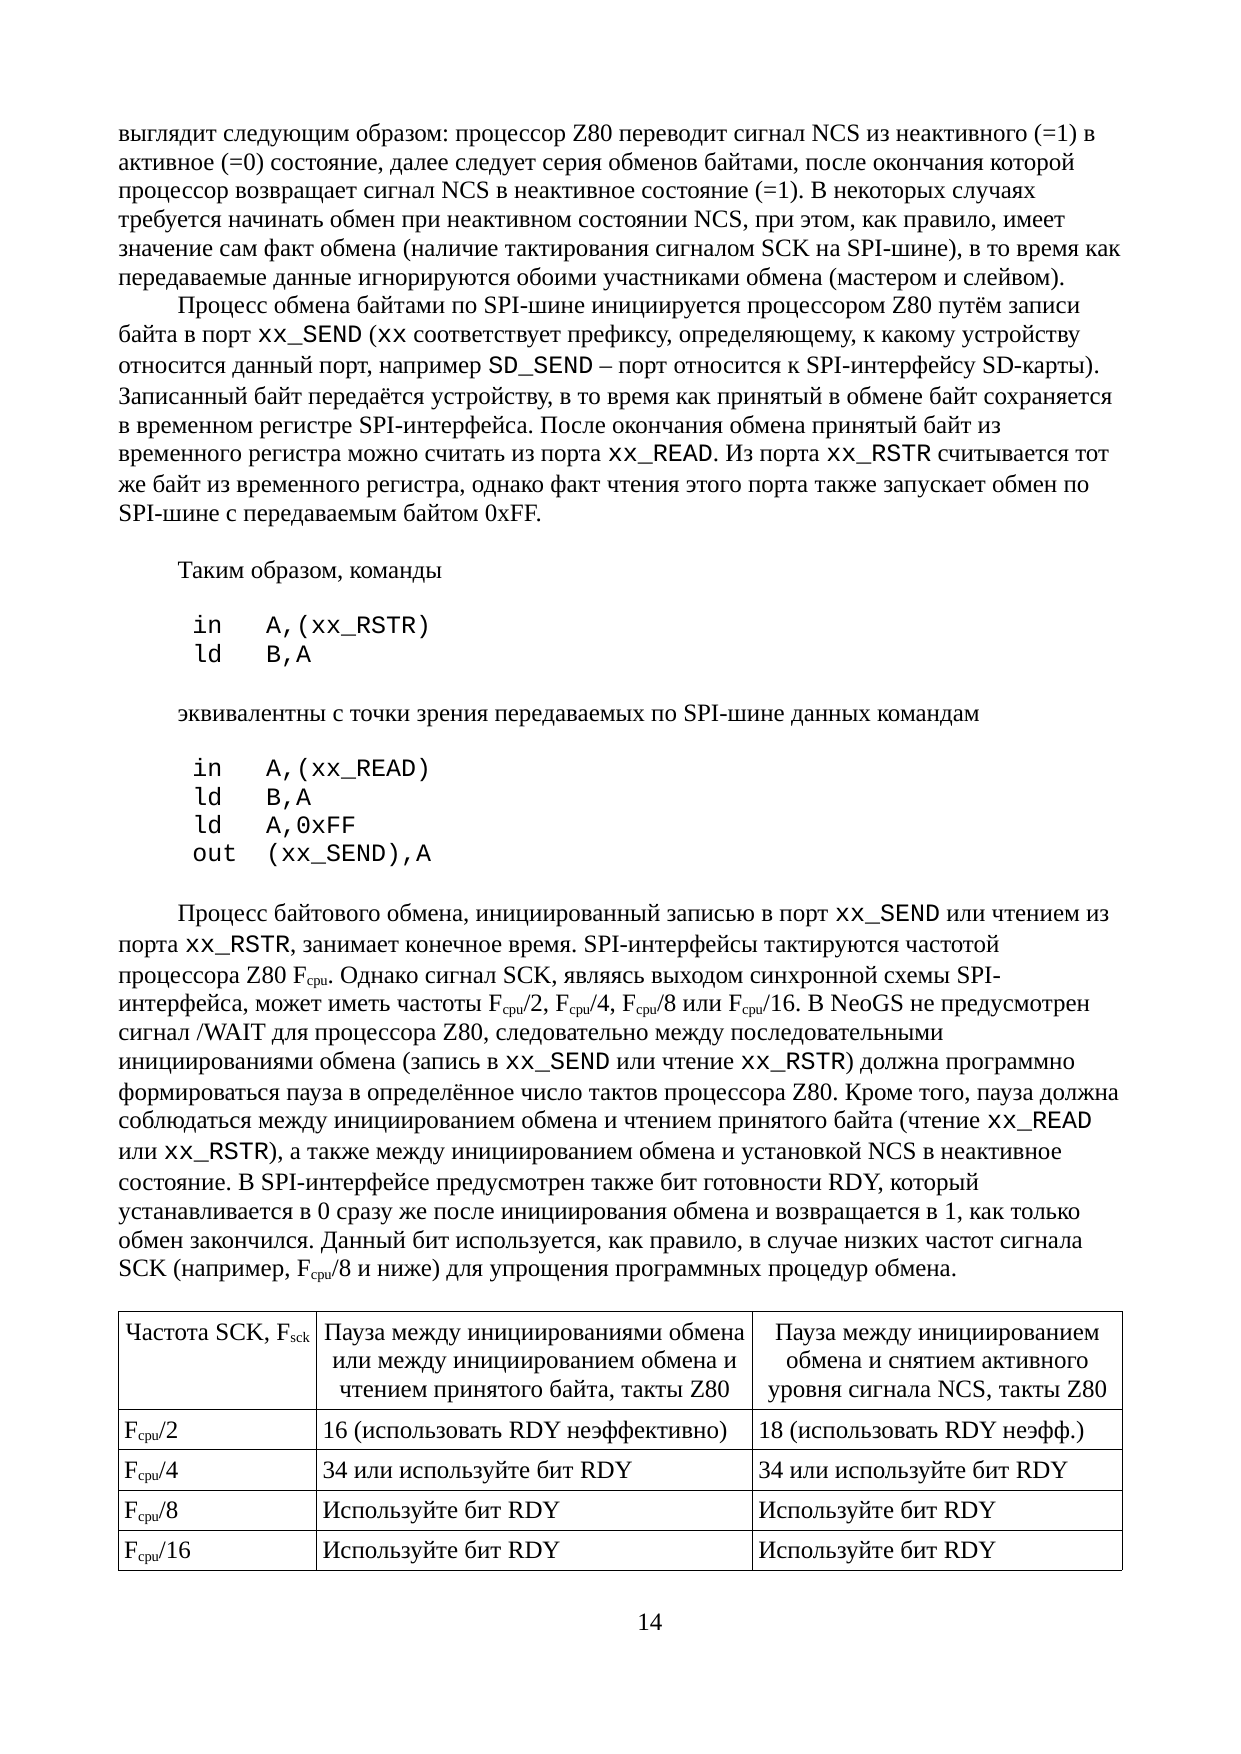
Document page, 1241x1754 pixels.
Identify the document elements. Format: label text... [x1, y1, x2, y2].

table_header Пауза между инициированием обмена и снятием активного уровня сигнала NCS, такты Z80 [753, 1312, 1122, 1409]
text ld B,A [118, 784, 1122, 813]
table_cell Используйте бит RDY [753, 1531, 1122, 1570]
table_cell Fcpu/4 [119, 1450, 316, 1489]
text in A,(xx_READ) [118, 756, 1122, 784]
table_cell Fcpu/2 [119, 1410, 316, 1449]
table_cell 18 (использовать RDY неэфф.) [753, 1410, 1122, 1449]
table_cell Используйте бит RDY [317, 1491, 752, 1530]
text ld B,A [118, 641, 1122, 670]
table_cell 16 (использовать RDY неэффективно) [317, 1410, 752, 1449]
text выглядит следующим образом: процессор Z80 переводит сигнал NCS из неактивного (=1) в активное (=0) состояние, далее следует серия обменов байтами, после окончания которой процессор возвращает сигнал NCS в неактивное состояние (=1). В некоторых случаях требуется начинать обмен при неактивном состоянии NCS, при этом, как правило, имеет значение сам факт обмена (наличие тактирования сигналом SCK на SPI-шине), в то время как передаваемые данные игнорируются обоими участниками обмена (мастером и слейвом). [118, 118, 1122, 291]
text Процесс байтового обмена, инициированный записью в порт xx_SEND или чтением из порта xx_RSTR, занимает конечное время. SPI-интерфейсы тактируются частотой процессора Z80 Fcpu. Однако сигнал SCK, являясь выходом синхронной схемы SPI-интерфейса, может иметь частоты Fcpu/2, Fcpu/4, Fcpu/8 или Fcpu/16. В NeoGS не предусмотрен сигнал /WAIT для процессора Z80, следовательно между последовательными инициированиями обмена (запись в xx_SEND или чтение xx_RSTR) должна программно формироваться пауза в определённое число тактов процессора Z80. Кроме того, пауза должна соблюдаться между инициированием обмена и чтением принятого байта (чтение xx_READ или xx_RSTR), а также между инициированием обмена и установкой NCS в неактивное состояние. В SPI-интерфейсе предусмотрен также бит готовности RDY, который устанавливается в 0 сразу же после инициирования обмена и возвращается в 1, как только обмен закончился. Данный бит используется, как правило, в случае низких частот сигнала SCK (например, Fcpu/8 и ниже) для упрощения программных процедур обмена. [118, 898, 1122, 1282]
table_cell 34 или используйте бит RDY [317, 1450, 752, 1489]
table_header Частота SCK, Fsck [119, 1312, 316, 1409]
table_cell 34 или используйте бит RDY [753, 1450, 1122, 1489]
text эквивалентны с точки зрения передаваемых по SPI-шине данных командам [118, 698, 1122, 727]
table_cell Fcpu/16 [119, 1531, 316, 1570]
table_cell Используйте бит RDY [317, 1531, 752, 1570]
text out (xx_SEND),A [118, 841, 1122, 869]
table_cell Используйте бит RDY [753, 1491, 1122, 1530]
table_header Пауза между инициированиями обмена или между инициированием обмена и чтением принятого байта, такты Z80 [317, 1312, 752, 1409]
text in A,(xx_RSTR) [118, 613, 1122, 641]
text Таким образом, команды [118, 556, 1122, 584]
table_cell Fcpu/8 [119, 1491, 316, 1530]
text ld A,0xFF [118, 813, 1122, 841]
text Процесс обмена байтами по SPI-шине инициируется процессором Z80 путём записи байта в порт xx_SEND (xx соответствует префиксу, определяющему, к какому устройству относится данный порт, например SD_SEND – порт относится к SPI-интерфейсу SD-карты). Записанный байт передаётся устройству, в то время как принятый в обмене байт сохраняется в временном регистре SPI-интерфейса. После окончания обмена принятый байт из временного регистра можно считать из порта xx_READ. Из порта xx_RSTR считывается тот же байт из временного регистра, однако факт чтения этого порта также запускает обмен по SPI-шине с передаваемым байтом 0xFF. [118, 291, 1122, 527]
